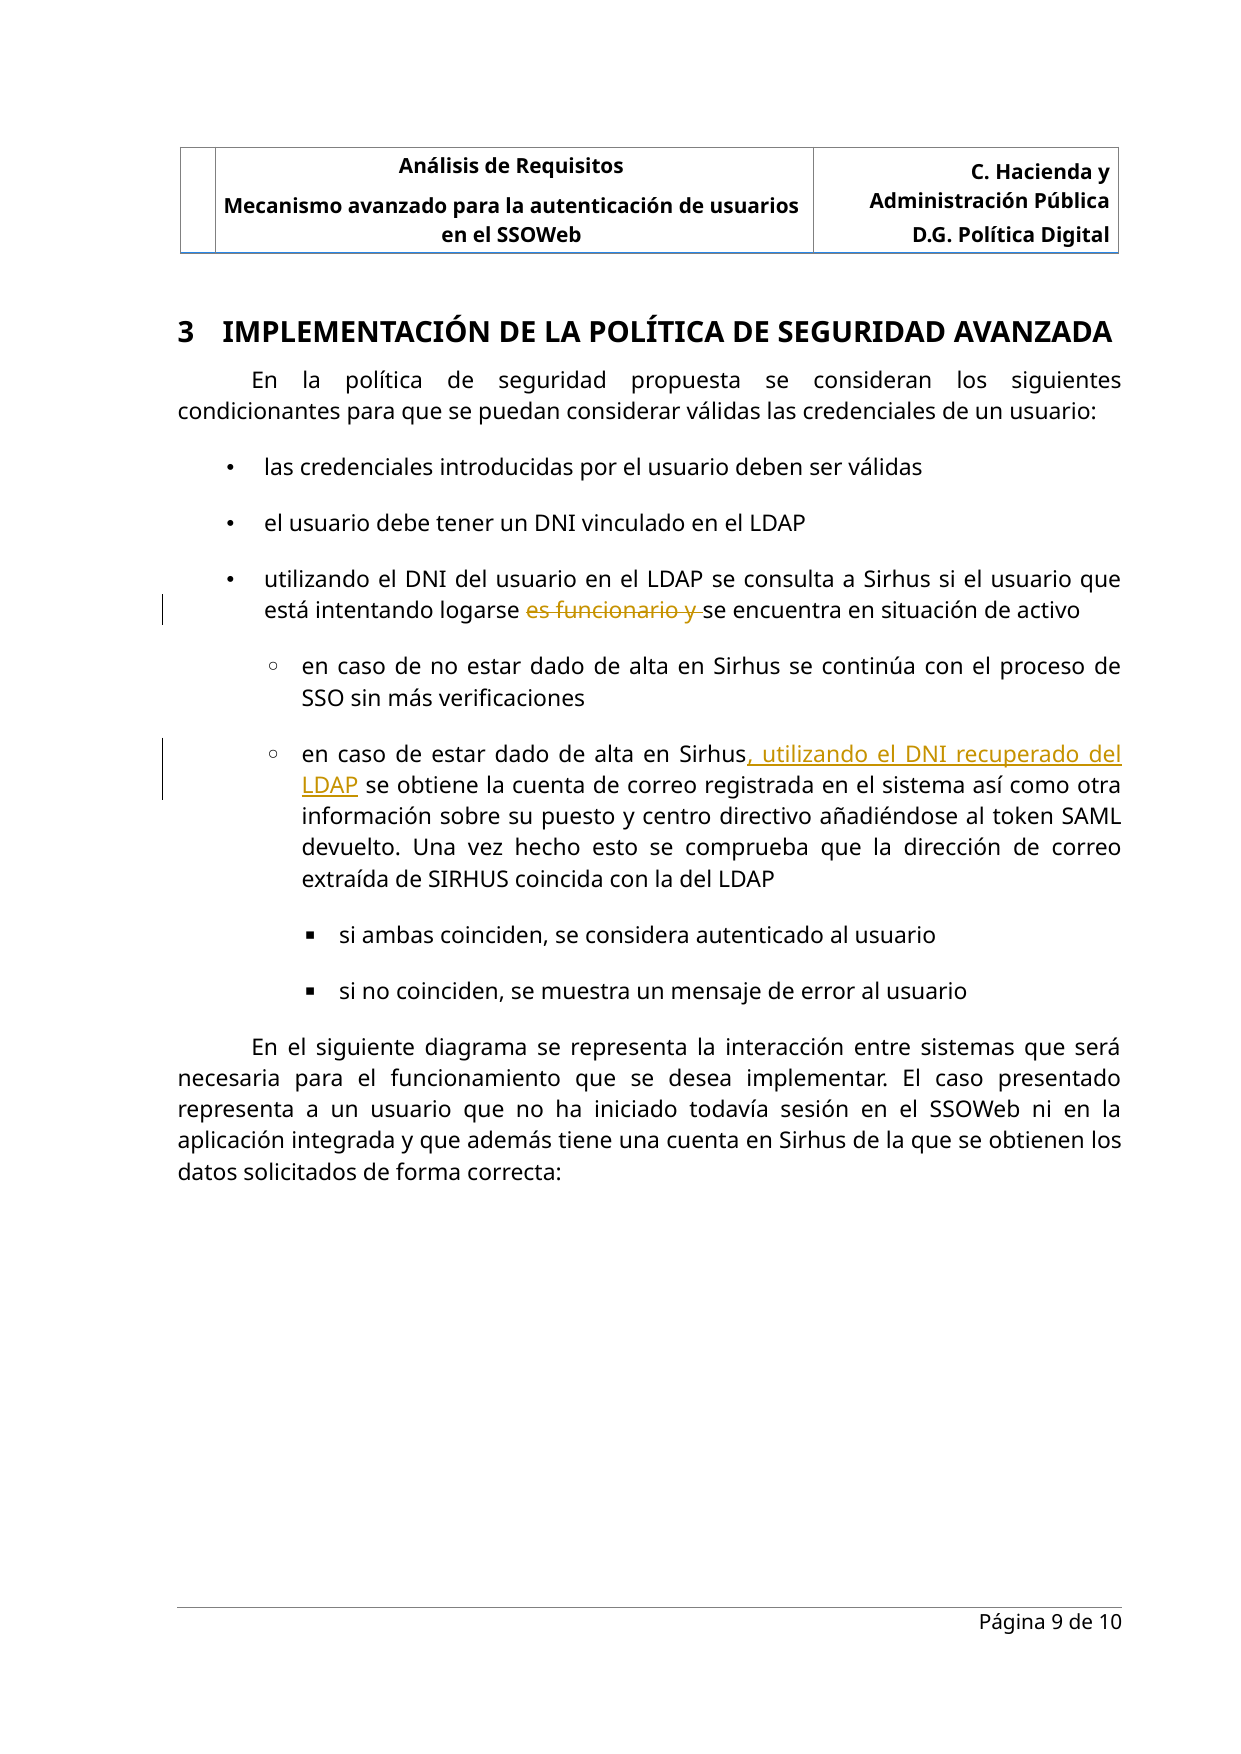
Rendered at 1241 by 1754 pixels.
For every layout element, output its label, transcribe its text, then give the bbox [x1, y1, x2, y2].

list en caso de no estar dado de alta en Sirhus se continúa con el proceso de SSO sin más verificaciones [264, 650, 1122, 713]
text En la política de seguridad propuesta se consideran los siguientes condicionantes para que se puedan considerar válidas las credenciales de un usuario: [177, 363, 1122, 426]
list utilizando el DNI del usuario en el LDAP se consulta a Sirhus si el usuario que está intentando logarse se encuentra en situación de activo [226, 563, 1122, 625]
list las credenciales introducidas por el usuario deben ser válidas [226, 451, 1122, 482]
list en caso de estar dado de alta en Sirhus, utilizando el DNI recuperado del LDAP se obtiene la cuenta de correo registrada en el sistema así como otra información sobre su puesto y centro directivo añadiéndose al token SAML devuelto. Una vez hecho esto se comprueba que la dirección de correo extraída de SIRHUS coincida con la del LDAP [264, 737, 1122, 894]
list si no coinciden, se muestra un mensaje de error al usuario [301, 974, 1122, 1006]
subtitle IMPLEMENTACIÓN DE LA POLÍTICA DE SEGURIDAD AVANZADA [177, 311, 1122, 351]
list si ambas coinciden, se considera autenticado al usuario [301, 918, 1122, 950]
text En el siguiente diagrama se representa la interacción entre sistemas que será necesaria para el funcionamiento que se desea implementar. El caso presentado representa a un usuario que no ha iniciado todavía sesión en el SSOWeb ni en la aplicación integrada y que además tiene una cuenta en Sirhus de la que se obtienen los datos solicitados de forma correcta: [177, 1031, 1122, 1187]
list el usuario debe tener un DNI vinculado en el LDAP [226, 507, 1122, 538]
